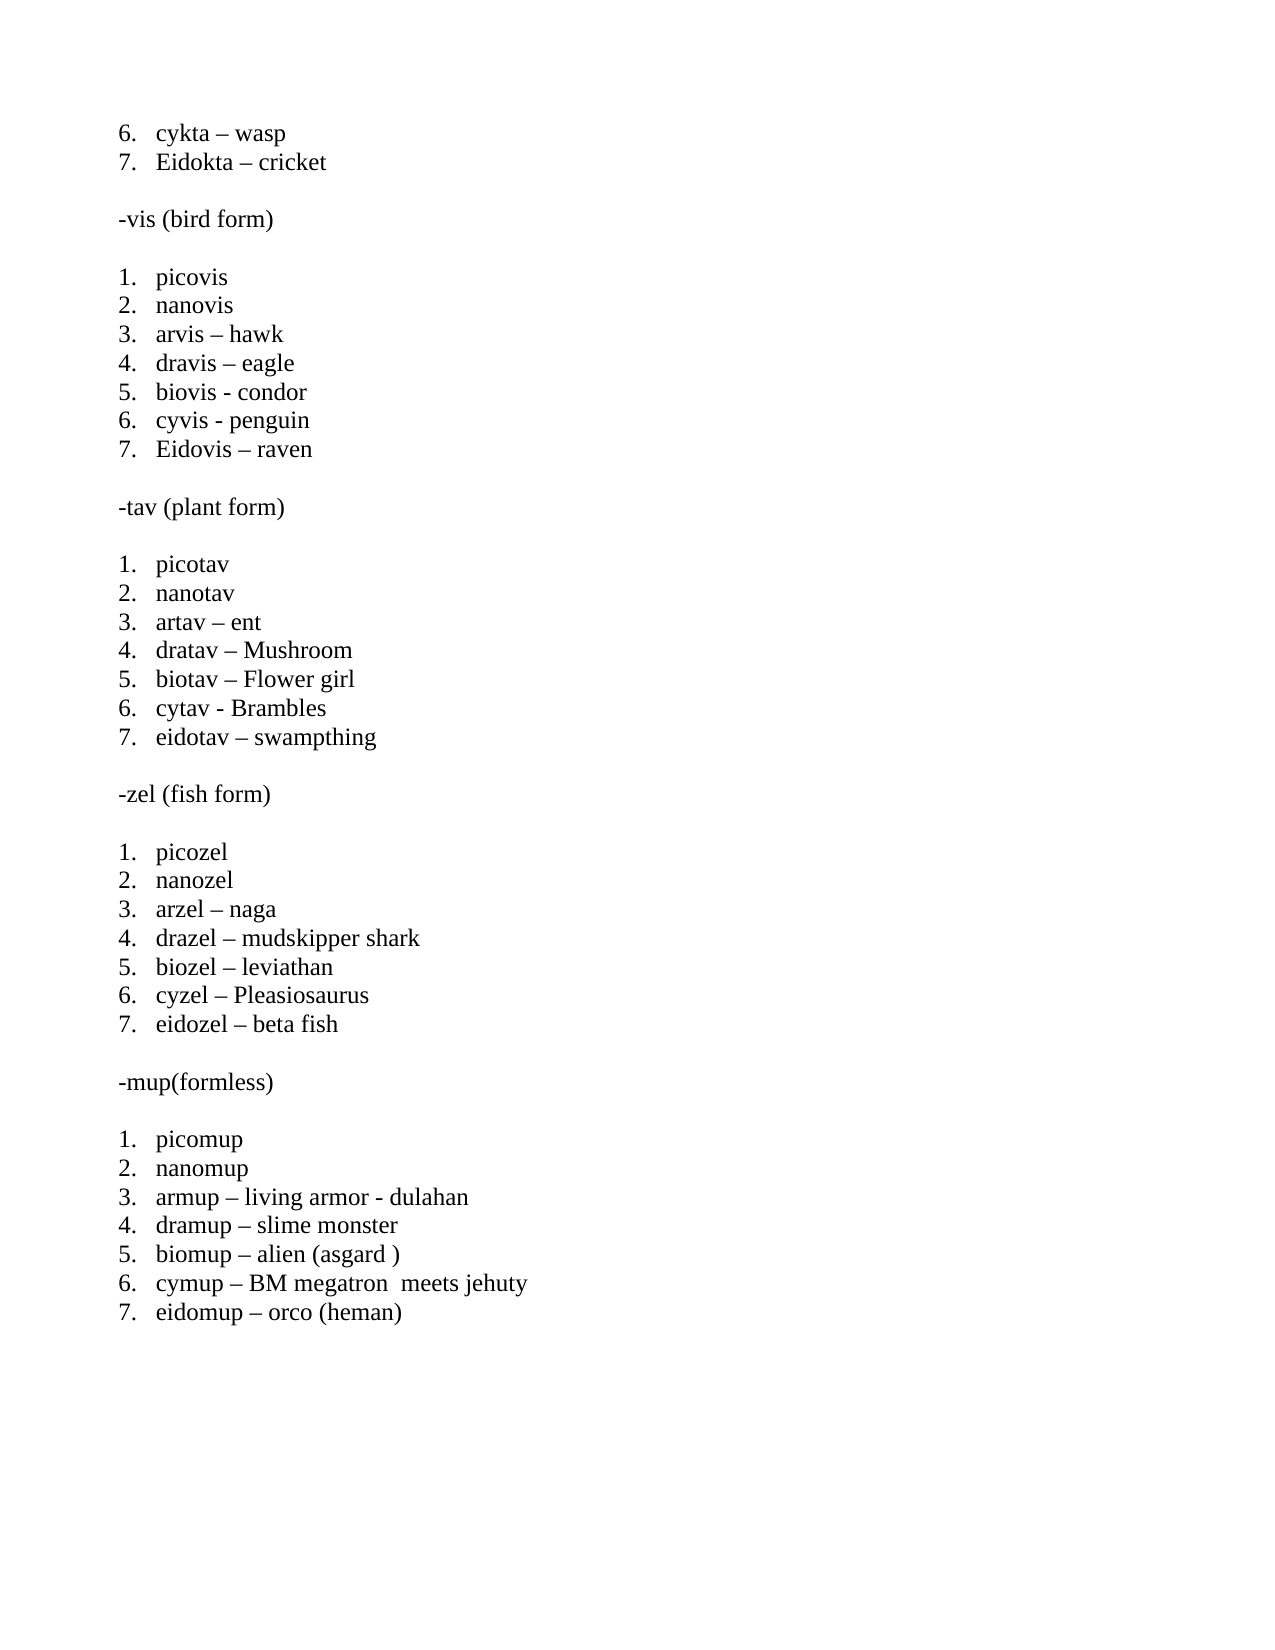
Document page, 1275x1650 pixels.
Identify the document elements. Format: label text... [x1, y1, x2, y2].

list eidozel – beta fish [118, 1009, 1157, 1038]
list picotav [118, 549, 1157, 578]
text -zel (fish form) [118, 779, 1157, 808]
list picozel [118, 837, 1157, 866]
list nanozel [118, 866, 1157, 894]
list artav – ent [118, 607, 1157, 636]
list cyzel – Pleasiosaurus [118, 981, 1157, 1009]
list drazel – mudskipper shark [118, 923, 1157, 952]
list biozel – leviathan [118, 952, 1157, 981]
list dramup – slime monster [118, 1211, 1157, 1239]
list biovis - condor [118, 377, 1157, 406]
list eidomup – orco (heman) [118, 1297, 1157, 1326]
text -vis (bird form) [118, 204, 1157, 233]
list cytav - Brambles [118, 693, 1157, 722]
list picovis [118, 262, 1157, 291]
list eidotav – swampthing [118, 722, 1157, 751]
list picomup [118, 1124, 1157, 1153]
list arvis – hawk [118, 319, 1157, 348]
list nanomup [118, 1153, 1157, 1182]
list cymup – BM megatron meets jehuty [118, 1268, 1157, 1297]
list Eidovis – raven [118, 434, 1157, 463]
text -mup(formless) [118, 1067, 1157, 1096]
list biomup – alien (asgard ) [118, 1239, 1157, 1268]
list nanovis [118, 291, 1157, 319]
list nanotav [118, 578, 1157, 607]
list biotav – Flower girl [118, 664, 1157, 693]
list armup – living armor - dulahan [118, 1182, 1157, 1211]
list dratav – Mushroom [118, 636, 1157, 664]
list dravis – eagle [118, 348, 1157, 377]
list Eidokta – cricket [118, 147, 1157, 176]
list cykta – wasp [118, 118, 1157, 147]
list arzel – naga [118, 894, 1157, 923]
text -tav (plant form) [118, 492, 1157, 521]
list cyvis - penguin [118, 406, 1157, 434]
